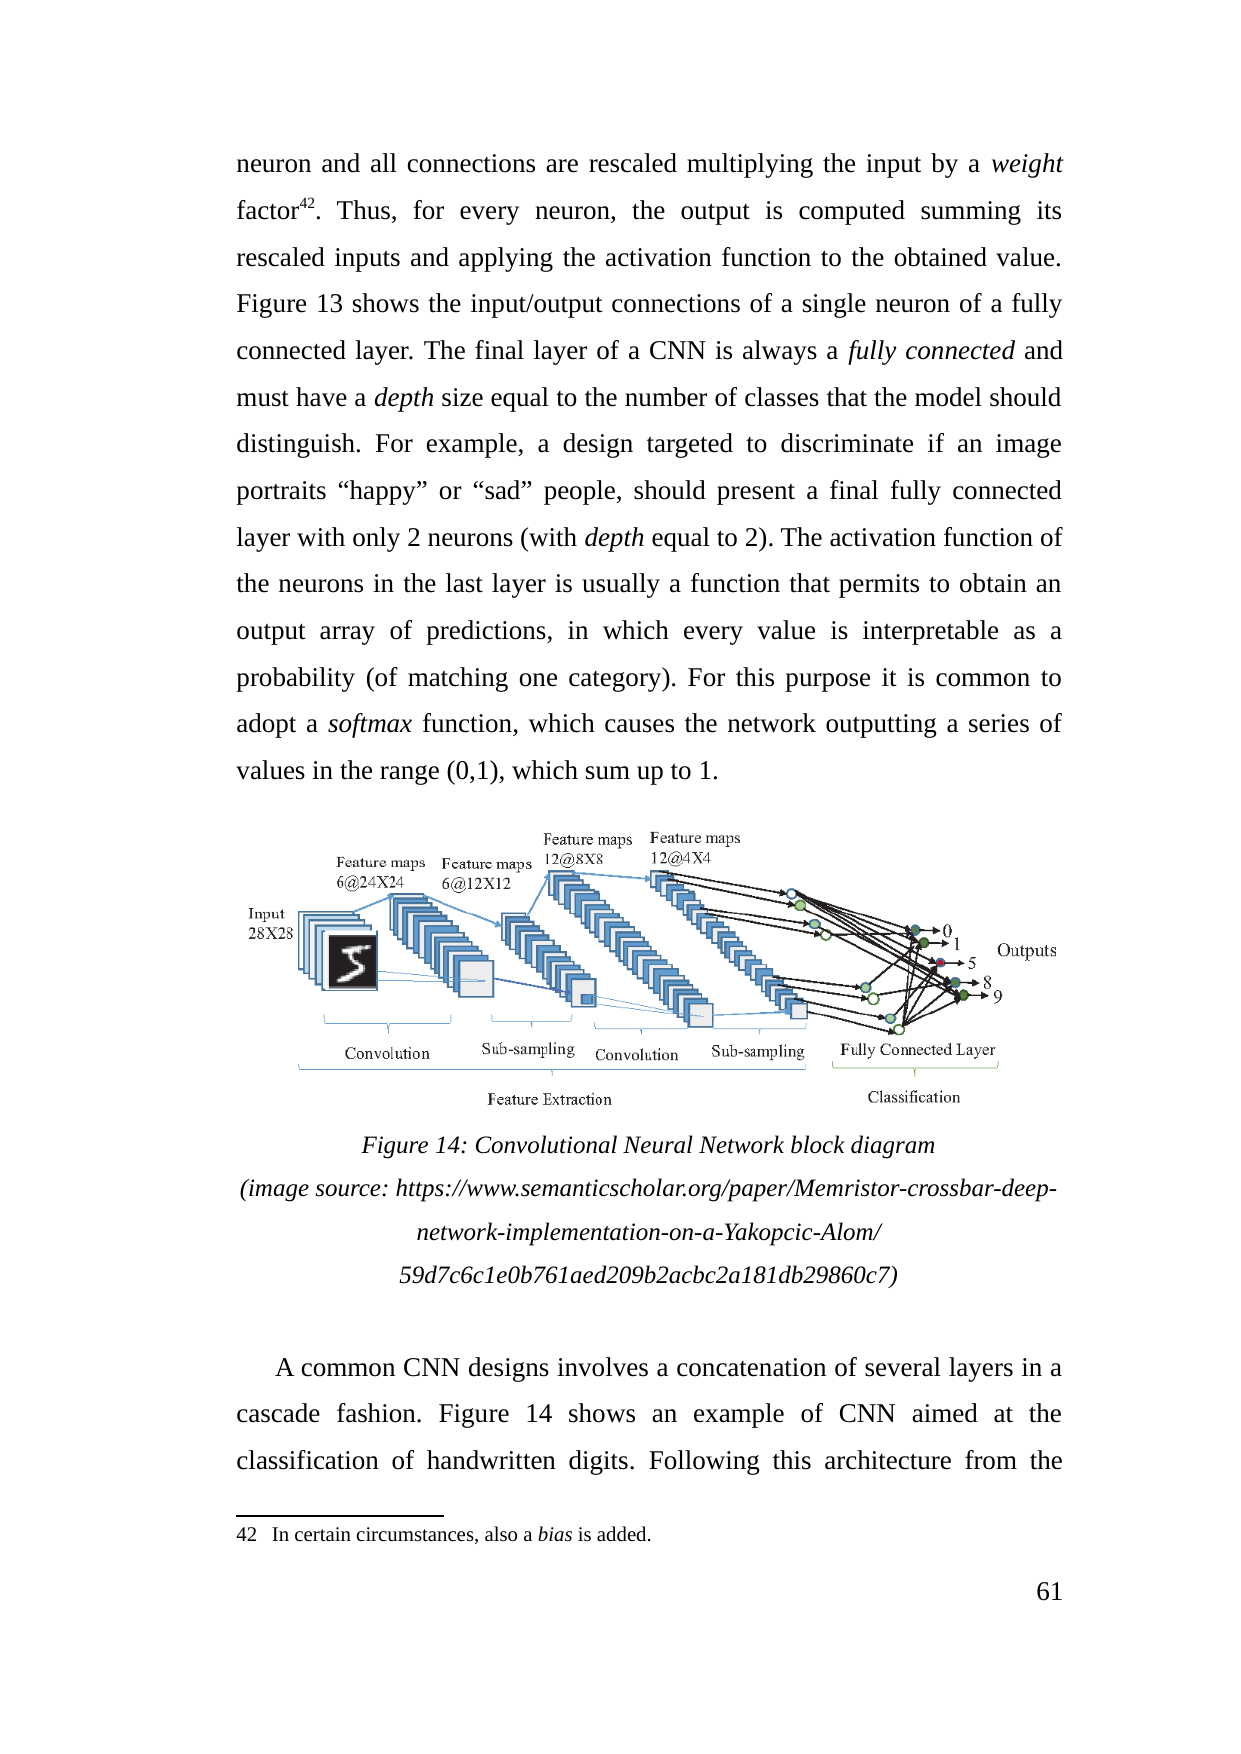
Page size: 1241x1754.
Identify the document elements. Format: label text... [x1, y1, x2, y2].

picture [236, 813, 1063, 1116]
text Figure 14: Convolutional Neural Network block diagram (image source: https://www.semanticscholar.org/paper/Memristor-crossbar-deep-network-implementation-on-a-Yakopcic-Alom/59d7c6c1e0b761aed209b2acbc2a181db29860c7) [236, 1116, 1063, 1288]
text neuron and all connections are rescaled multiplying the input by a weight factor. Thus, for every neuron, the output is computed summing its rescaled inputs and applying the activation function to the obtained value. Figure 13 shows the input/output connections of a single neuron of a fully connected layer. The final layer of a CNN is always a fully connected and must have a depth size equal to the number of classes that the model should distinguish. For example, a design targeted to discriminate if an image portraits “happy” or “sad” people, should present a final fully connected layer with only 2 neurons (with depth equal to 2). The activation function of the neurons in the last layer is usually a function that permits to obtain an output array of predictions, in which every value is interpretable as a probability (of matching one category). For this purpose it is common to adopt a softmax function, which causes the network outputting a series of values in the range (0,1), which sum up to 1. [236, 148, 1063, 785]
text A common CNN designs involves a concatenation of several layers in a cascade fashion. Figure 14 shows an example of CNN aimed at the classification of handwritten digits. Following this architecture from the [236, 1351, 1063, 1475]
text In certain circumstances, also a bias is added. [236, 1522, 1063, 1546]
